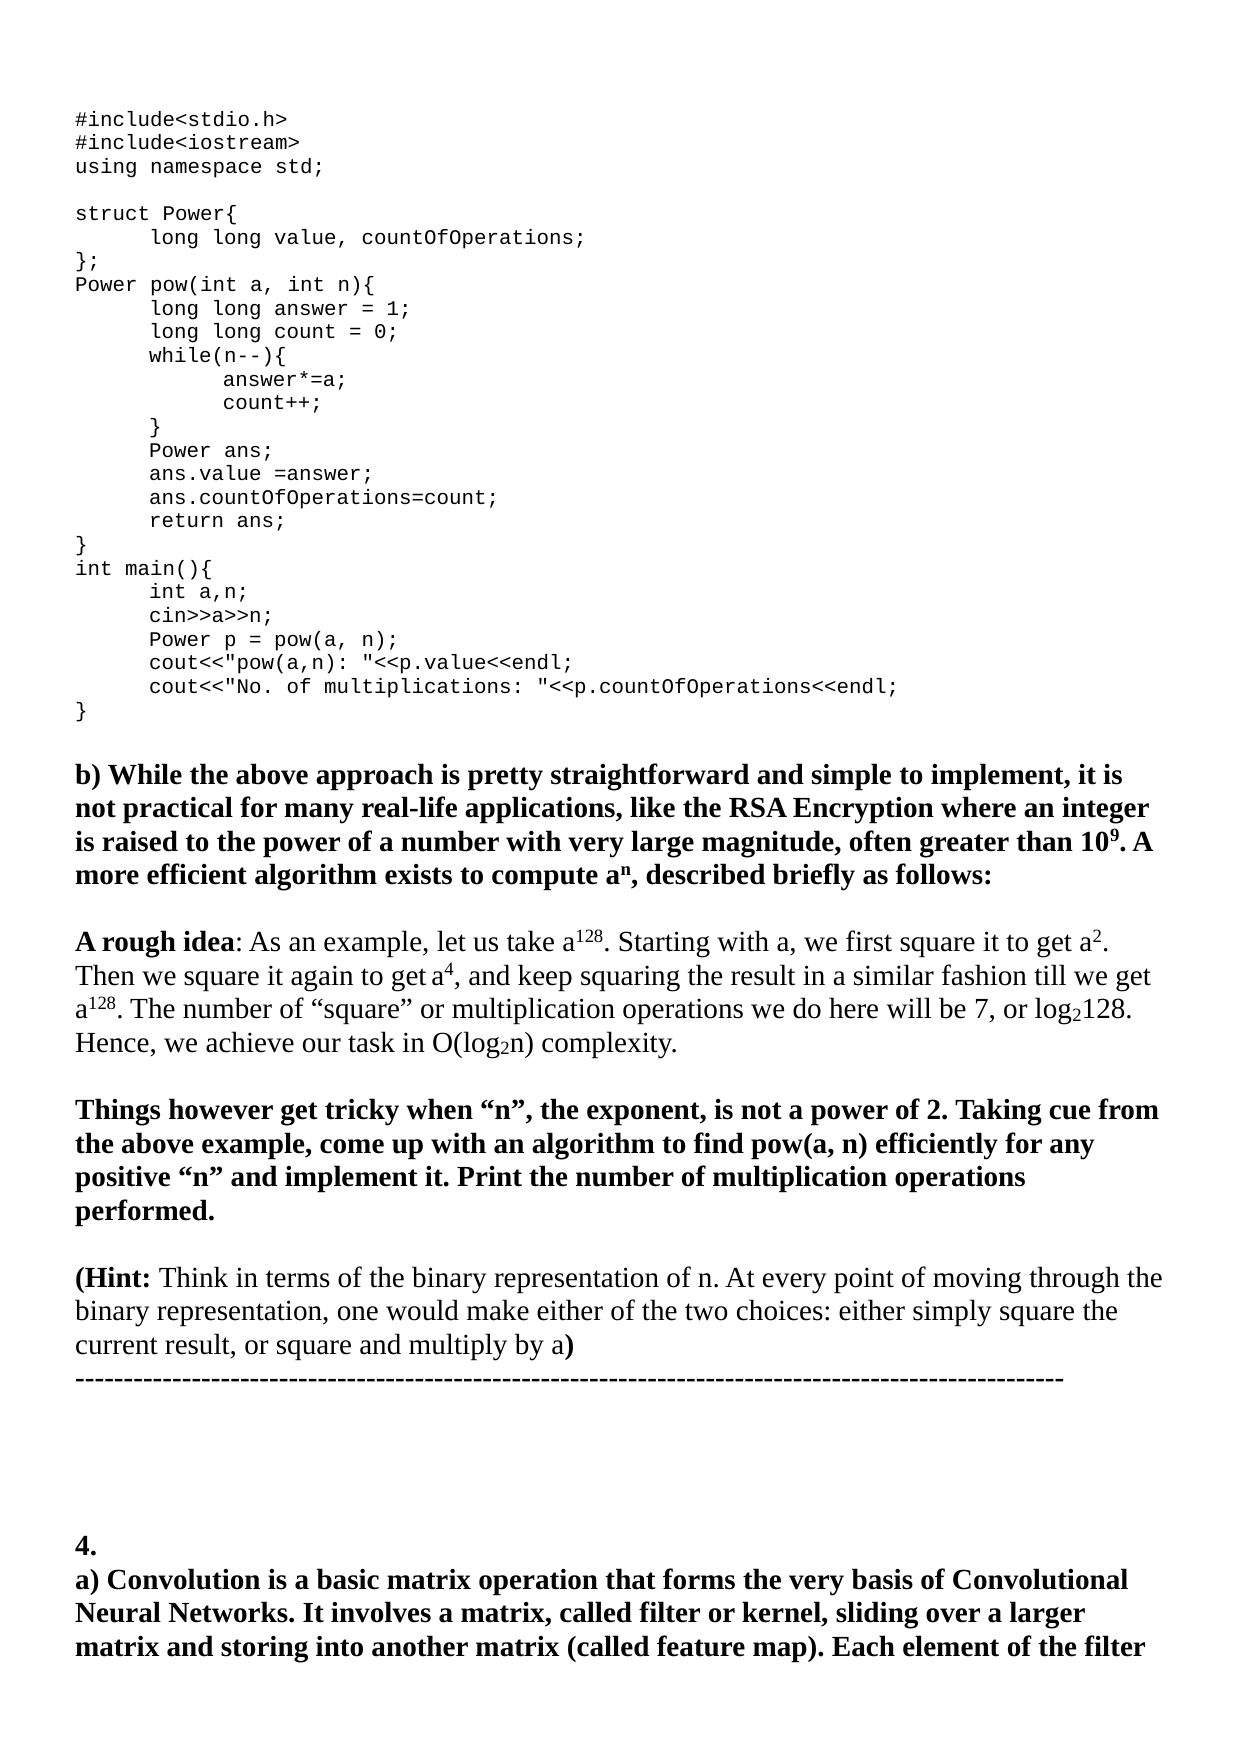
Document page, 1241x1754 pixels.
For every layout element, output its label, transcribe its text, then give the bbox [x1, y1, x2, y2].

text (Hint: Think in terms of the binary representation of n. At every point of moving through the binary representation, one would make either of the two choices: either simply square the current result, or square and multiply by a) [75, 1260, 1165, 1361]
text A rough idea: As an example, let us take a128. Starting with a, we first square it to get a2. Then we square it again to get a4, and keep squaring the result in a similar fashion till we get a128. The number of “square” or multiplication operations we do here will be 7, or log2128. Hence, we achieve our task in O(log2n) complexity. [75, 924, 1165, 1059]
text Power p = pow(a, n); [75, 629, 1165, 652]
text a) Convolution is a basic matrix operation that forms the very basis of Convolutional Neural Networks. It involves a matrix, called filter or kernel, sliding over a larger matrix and storing into another matrix (called feature map). Each element of the filter [75, 1562, 1165, 1662]
text int main(){ [75, 558, 1165, 581]
text ans.countOfOperations=count; [75, 487, 1165, 511]
text } [75, 534, 1165, 558]
text 4. [75, 1528, 1165, 1562]
text long long answer = 1; [75, 298, 1165, 321]
text Power pow(int a, int n){ [75, 274, 1165, 298]
text count++; [75, 392, 1165, 416]
text } [75, 700, 1165, 723]
text long long count = 0; [75, 321, 1165, 345]
text answer*=a; [75, 369, 1165, 392]
text } [75, 416, 1165, 439]
text int a,n; [75, 581, 1165, 605]
text cin>>a>>n; [75, 605, 1165, 629]
text Power ans; [75, 439, 1165, 463]
text while(n--){ [75, 345, 1165, 369]
text ------------------------------------------------------------------------------------------------------ [75, 1361, 1165, 1394]
text long long value, countOfOperations; [75, 227, 1165, 250]
text b) While the above approach is pretty straightforward and simple to implement, it is not practical for many real-life applications, like the RSA Encryption where an integer is raised to the power of a number with very large magnitude, often greater than 109. A more efficient algorithm exists to compute an, described briefly as follows: [75, 757, 1165, 891]
text }; [75, 250, 1165, 274]
text cout<<"pow(a,n): "<<p.value<<endl; [75, 652, 1165, 676]
text #include<stdio.h> [75, 108, 1165, 132]
text struct Power{ [75, 203, 1165, 227]
text return ans; [75, 511, 1165, 534]
text #include<iostream> [75, 132, 1165, 156]
text ans.value =answer; [75, 463, 1165, 487]
text Things however get tricky when “n”, the exponent, is not a power of 2. Taking cue from the above example, come up with an algorithm to find pow(a, n) efficiently for any positive “n” and implement it. Print the number of multiplication operations performed. [75, 1092, 1165, 1226]
text cout<<"No. of multiplications: "<<p.countOfOperations<<endl; [75, 676, 1165, 700]
text using namespace std; [75, 156, 1165, 179]
